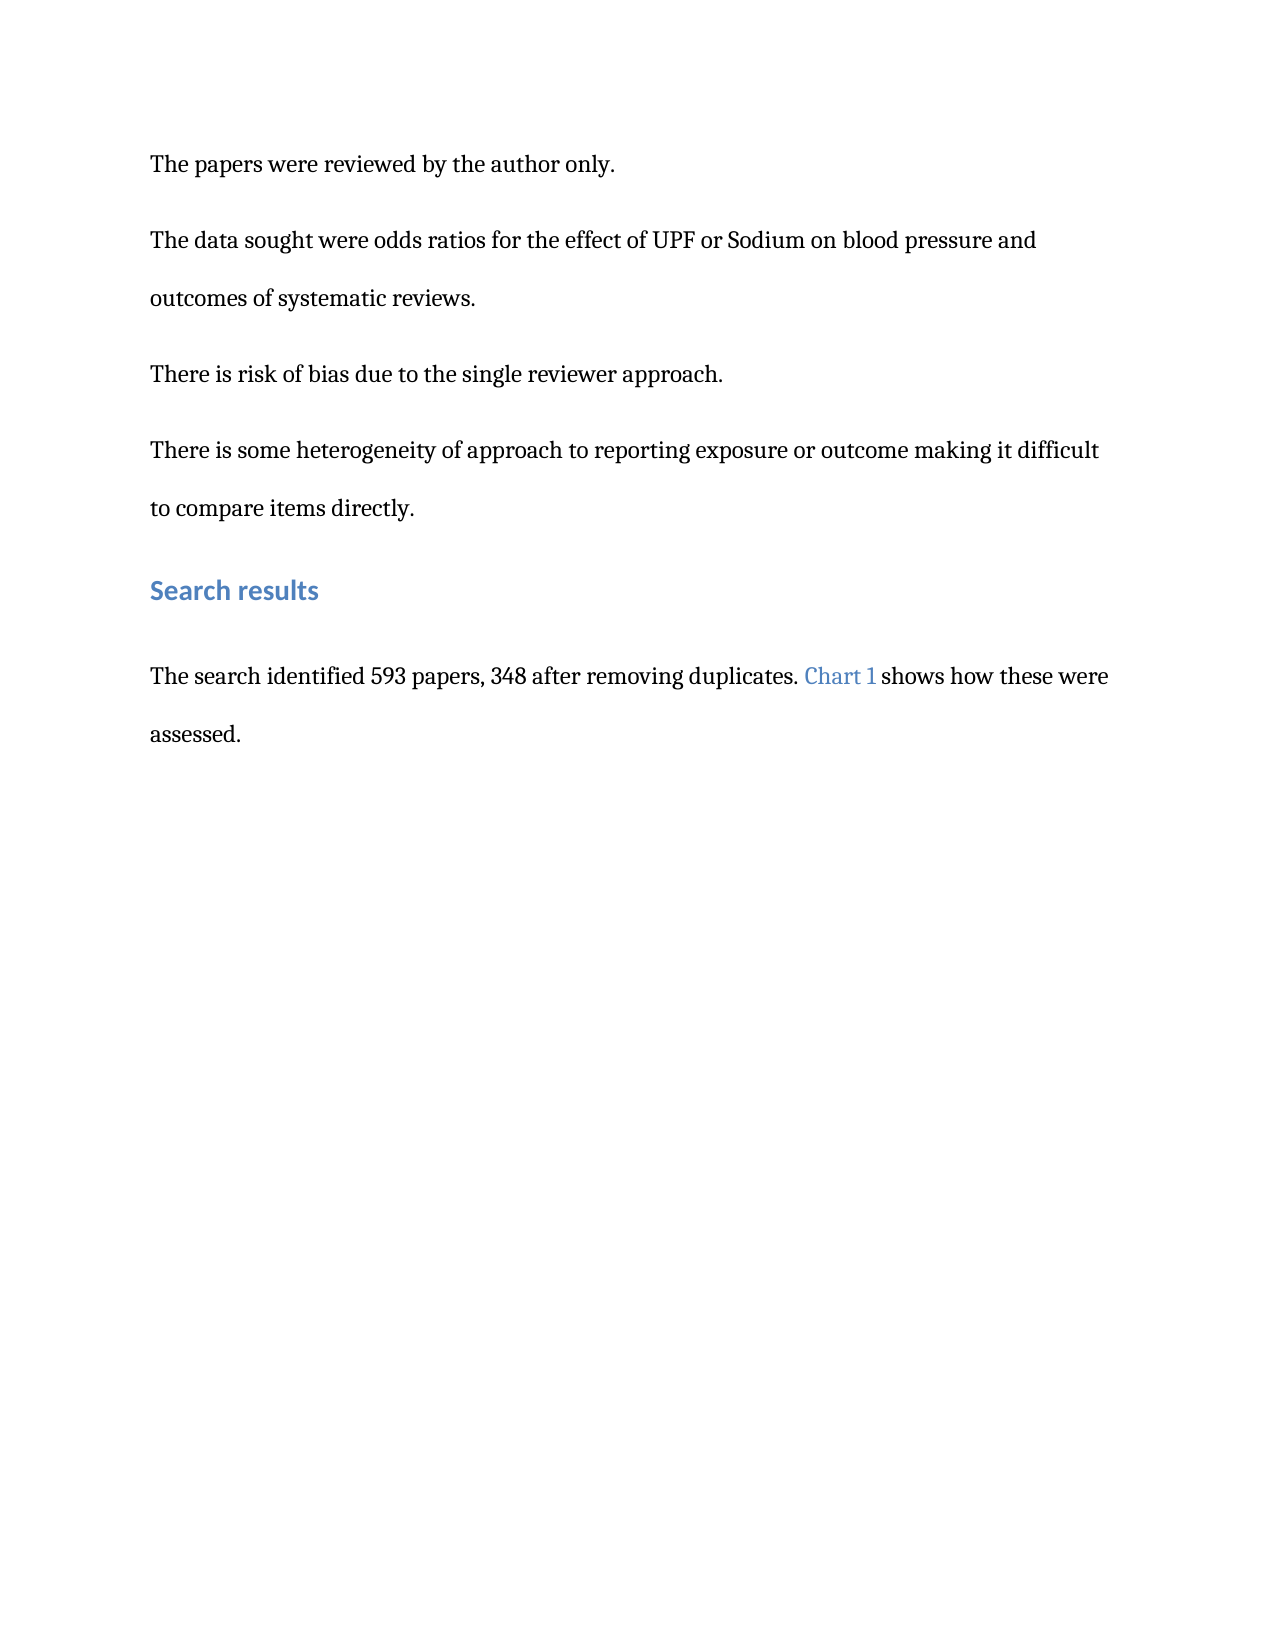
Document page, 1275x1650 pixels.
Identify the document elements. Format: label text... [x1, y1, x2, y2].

text There is some heterogeneity of approach to reporting exposure or outcome making it difficult to compare items directly. [150, 436, 1125, 522]
text The search identified 593 papers, 348 after removing duplicates. Chart 1 shows how these were assessed. [150, 662, 1125, 748]
text The data sought were odds ratios for the effect of UPF or Sodium on blood pressure and outcomes of systematic reviews. [150, 226, 1125, 312]
text The papers were reviewed by the author only. [150, 150, 1125, 179]
text There is risk of bias due to the single reviewer approach. [150, 360, 1125, 389]
subtitle Search results [150, 572, 1125, 608]
